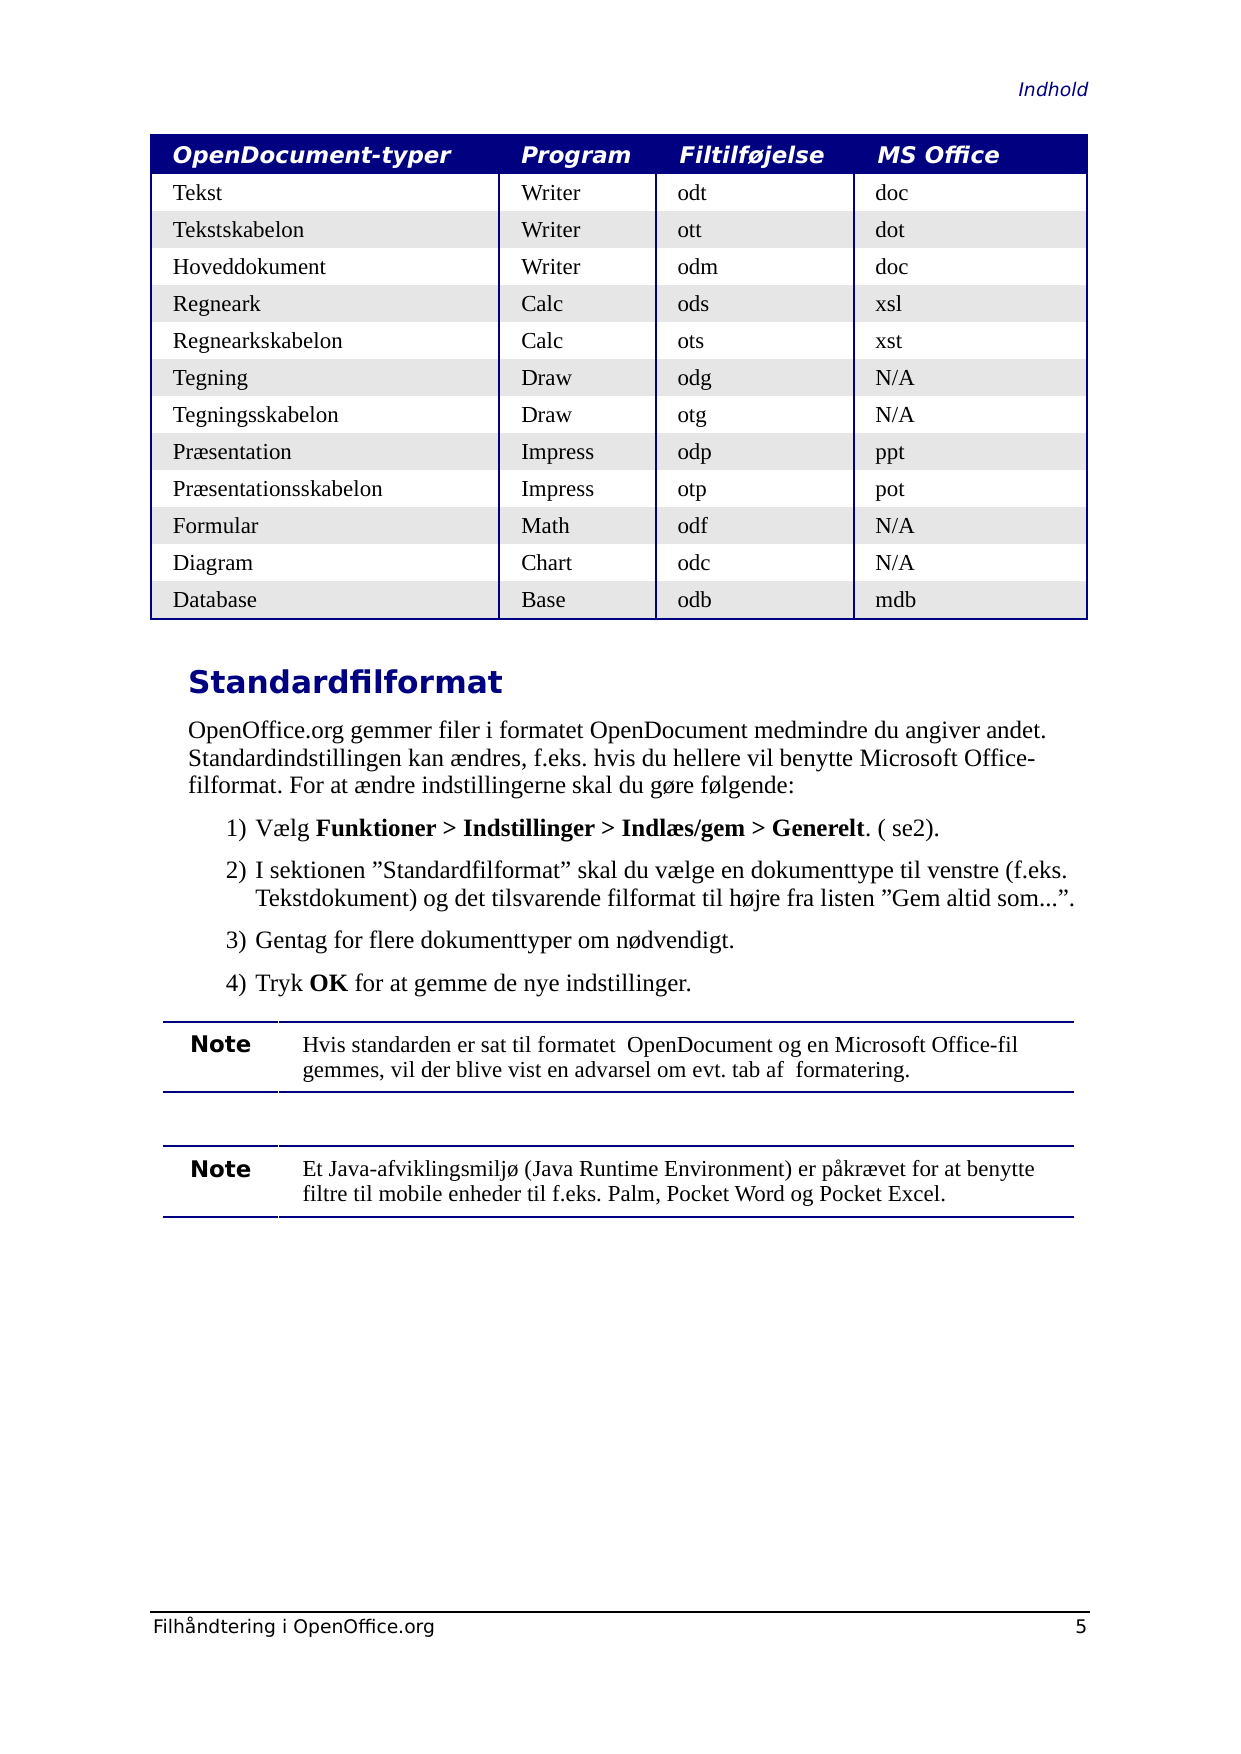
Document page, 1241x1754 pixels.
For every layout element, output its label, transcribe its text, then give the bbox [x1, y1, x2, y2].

table_cell odm [657, 248, 853, 285]
table_cell Præsentation [152, 433, 498, 470]
table_cell odc [657, 544, 853, 581]
table_cell Regneark [152, 285, 498, 322]
table_header Program [500, 136, 655, 174]
table_header Hvis standarden er sat til formatet OpenDocument og en Microsoft Office-fil gemmes, vil der blive vist en advarsel om evt. tab af formatering. [279, 1023, 1074, 1091]
table_cell N/A [855, 396, 1086, 433]
table_cell odt [657, 174, 853, 211]
table_cell Draw [500, 359, 655, 396]
table_cell Math [500, 507, 655, 544]
table_cell ots [657, 322, 853, 359]
table_cell odp [657, 433, 853, 470]
table_cell doc [855, 174, 1086, 211]
table_cell Base [500, 581, 655, 618]
text OpenOffice.org gemmer filer i formatet OpenDocument medmindre du angiver andet. Standardindstillingen kan ændres, f.eks. hvis du hellere vil benytte Microsoft Office-filformat. For at ændre indstillingerne skal du gøre følgende: [188, 716, 1090, 799]
table_cell Calc [500, 322, 655, 359]
table_cell pot [855, 470, 1086, 507]
table_cell ott [657, 211, 853, 248]
table_header Note [163, 1147, 278, 1216]
table_header Filtilføjelse [659, 136, 853, 174]
table_cell dot [855, 211, 1086, 248]
list I sektionen ”Standardfilformat” skal du vælge en dokumenttype til venstre (f.eks. Tekstdokument) og det tilsvarende filformat til højre fra listen ”Gem altid som...”. [226, 856, 1090, 912]
table_cell Hoveddokument [152, 248, 498, 285]
table_cell odg [657, 359, 853, 396]
table_cell Diagram [152, 544, 498, 581]
table_header MS Office [857, 136, 1086, 174]
table_header OpenDocument-typer [152, 136, 498, 174]
table_cell Impress [500, 433, 655, 470]
table_cell N/A [855, 359, 1086, 396]
table_cell Database [152, 581, 498, 618]
table_cell xsl [855, 285, 1086, 322]
table_cell Tegningsskabelon [152, 396, 498, 433]
table_header Note [163, 1023, 278, 1091]
table_cell Writer [500, 248, 655, 285]
table_cell Writer [500, 174, 655, 211]
table_cell mdb [855, 581, 1086, 618]
table_cell odf [657, 507, 853, 544]
table_cell N/A [855, 507, 1086, 544]
table_cell Præsentationsskabelon [152, 470, 498, 507]
table_cell doc [855, 248, 1086, 285]
table_cell xst [855, 322, 1086, 359]
subtitle Standardfilformat [188, 665, 1090, 701]
list Tryk OK for at gemme de nye indstillinger. [226, 969, 1090, 997]
list Gentag for flere dokumenttyper om nødvendigt. [226, 927, 1090, 954]
table_cell Tekst [152, 174, 498, 211]
table_cell Chart [500, 544, 655, 581]
table_cell N/A [855, 544, 1086, 581]
table_cell odb [657, 581, 853, 618]
table_cell Tekstskabelon [152, 211, 498, 248]
table_cell Calc [500, 285, 655, 322]
table_cell Formular [152, 507, 498, 544]
table_cell Regnearkskabelon [152, 322, 498, 359]
table_header Et Java-afviklingsmiljø (Java Runtime Environment) er påkrævet for at benytte filtre til mobile enheder til f.eks. Palm, Pocket Word og Pocket Excel. [279, 1147, 1074, 1216]
table_cell Writer [500, 211, 655, 248]
table_cell Impress [500, 470, 655, 507]
table_cell otp [657, 470, 853, 507]
table_cell Tegning [152, 359, 498, 396]
list Vælg Funktioner > Indstillinger > Indlæs/gem > Generelt. ( seFigur 2). [226, 814, 1090, 842]
table_cell Draw [500, 396, 655, 433]
table_cell ppt [855, 433, 1086, 470]
table_cell otg [657, 396, 853, 433]
table_cell ods [657, 285, 853, 322]
